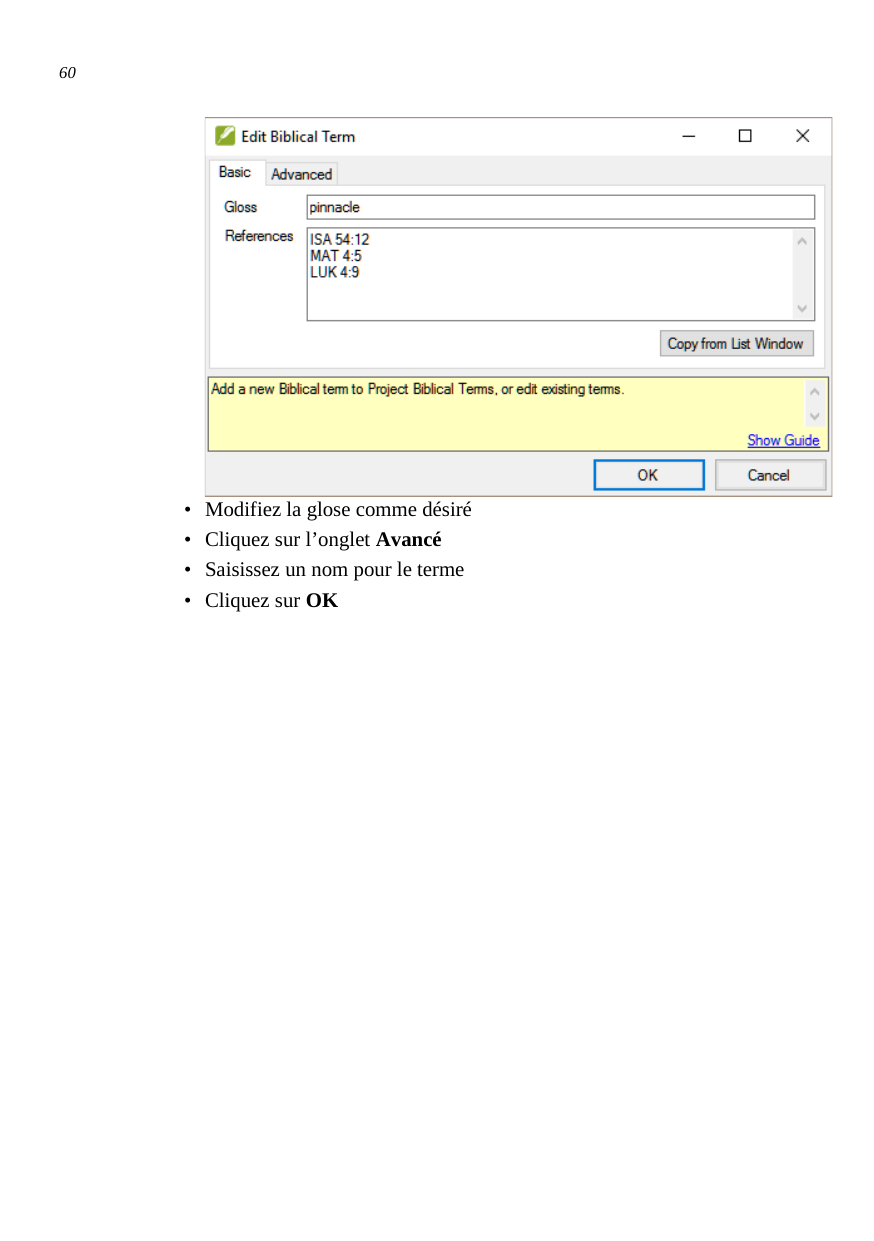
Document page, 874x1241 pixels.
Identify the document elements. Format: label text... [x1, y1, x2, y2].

picture [204, 117, 833, 497]
list Modifiez la glose comme désiré [184, 497, 815, 521]
list Cliquez sur l’onglet Avancé [184, 527, 815, 551]
list Saisissez un nom pour le terme [184, 557, 815, 581]
list Cliquez sur OK [184, 588, 815, 612]
